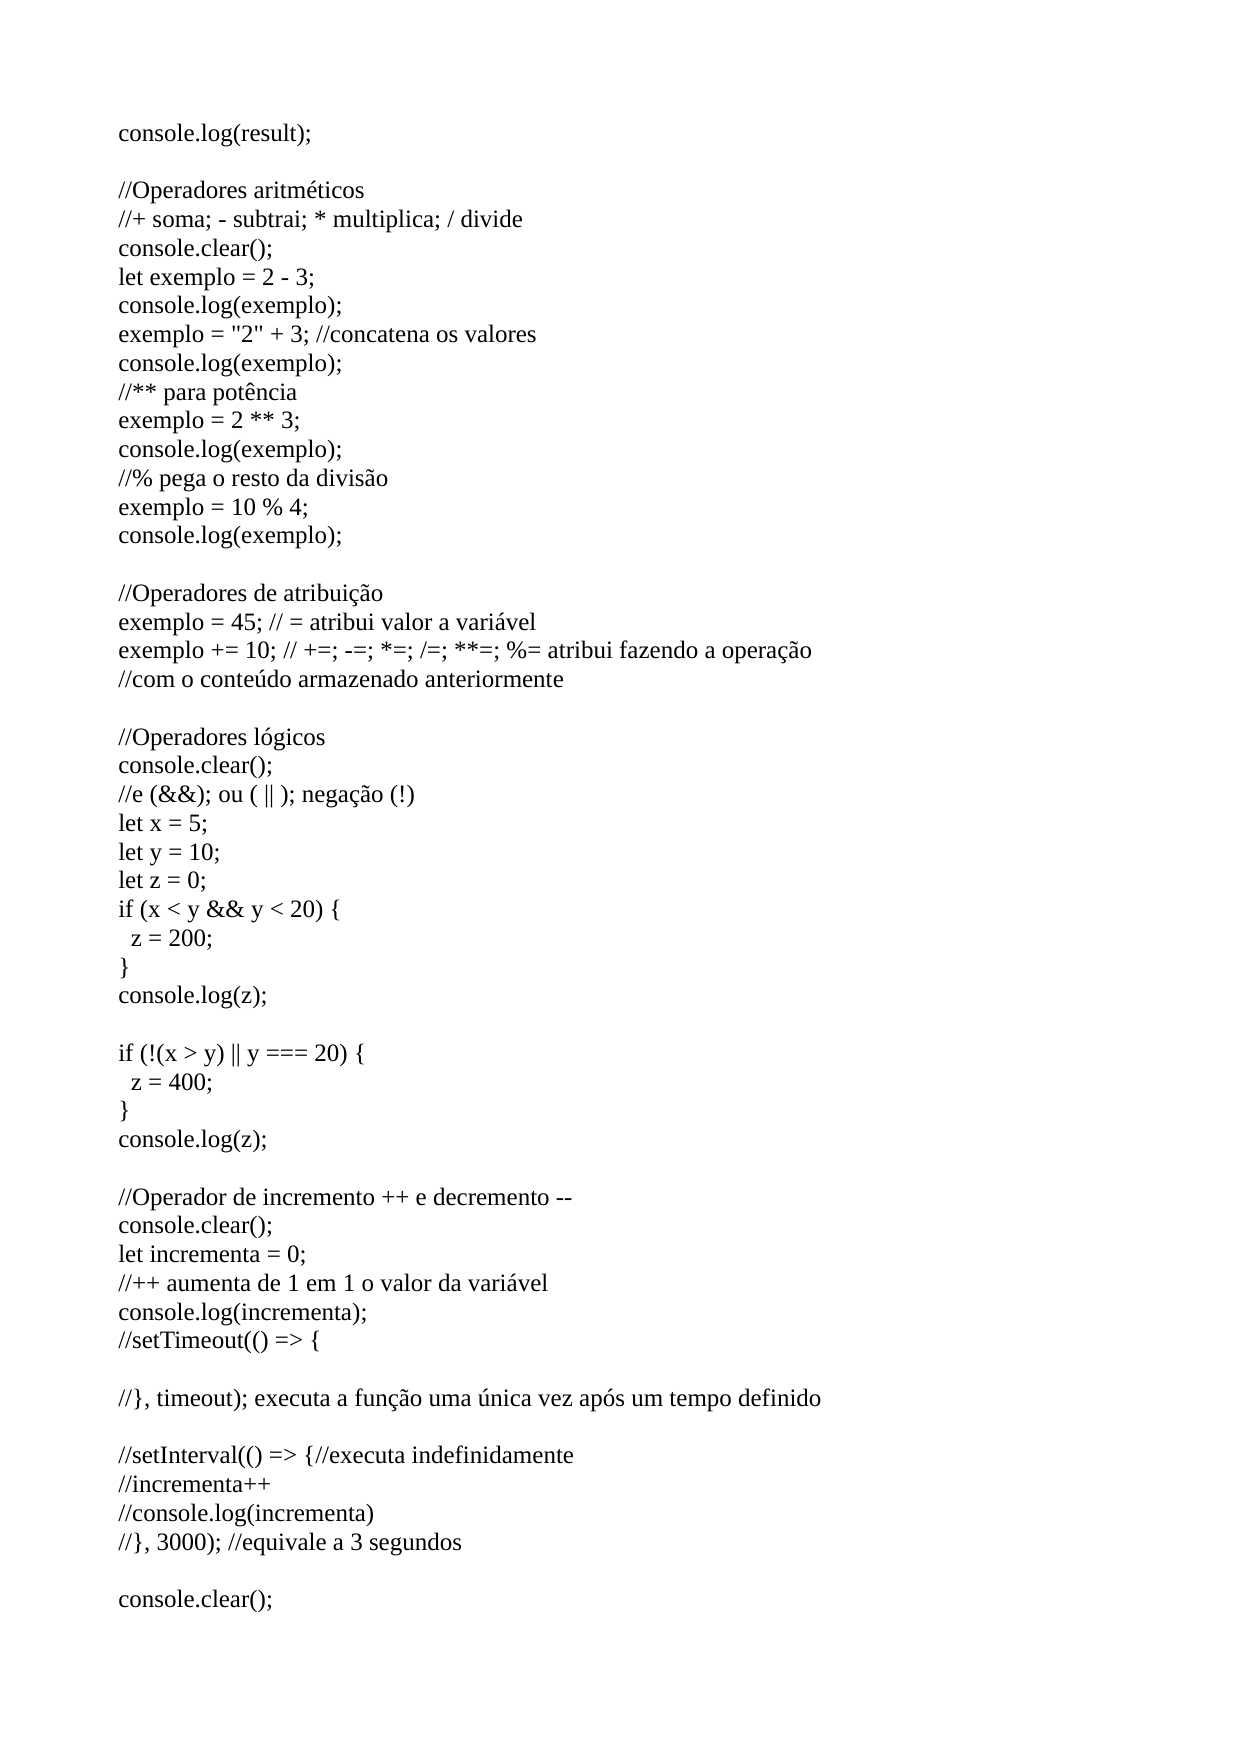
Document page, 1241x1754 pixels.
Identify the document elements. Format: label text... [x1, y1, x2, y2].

text console.log(result); //Operadores aritméticos //+ soma; - subtrai; * multiplica; / divide console.clear(); let exemplo = 2 - 3; console.log(exemplo); exemplo = "2" + 3; //concatena os valores console.log(exemplo); //** para potência exemplo = 2 ** 3; console.log(exemplo); //% pega o resto da divisão exemplo = 10 % 4; console.log(exemplo); //Operadores de atribuição exemplo = 45; // = atribui valor a variável exemplo += 10; // +=; -=; *=; /=; **=; %= atribui fazendo a operação //com o conteúdo armazenado anteriormente //Operadores lógicos console.clear(); //e (&&); ou ( || ); negação (!) let x = 5; let y = 10; let z = 0; if (x < y && y < 20) { z = 200; } console.log(z); if (!(x > y) || y === 20) { z = 400; } console.log(z); //Operador de incremento ++ e decremento -- console.clear(); let incrementa = 0; //++ aumenta de 1 em 1 o valor da variável console.log(incrementa); //setTimeout(() => { //}, timeout); executa a função uma única vez após um tempo definido //setInterval(() => {//executa indefinidamente //incrementa++ //console.log(incrementa) //}, 3000); //equivale a 3 segundos console.clear(); [118, 118, 1122, 1613]
